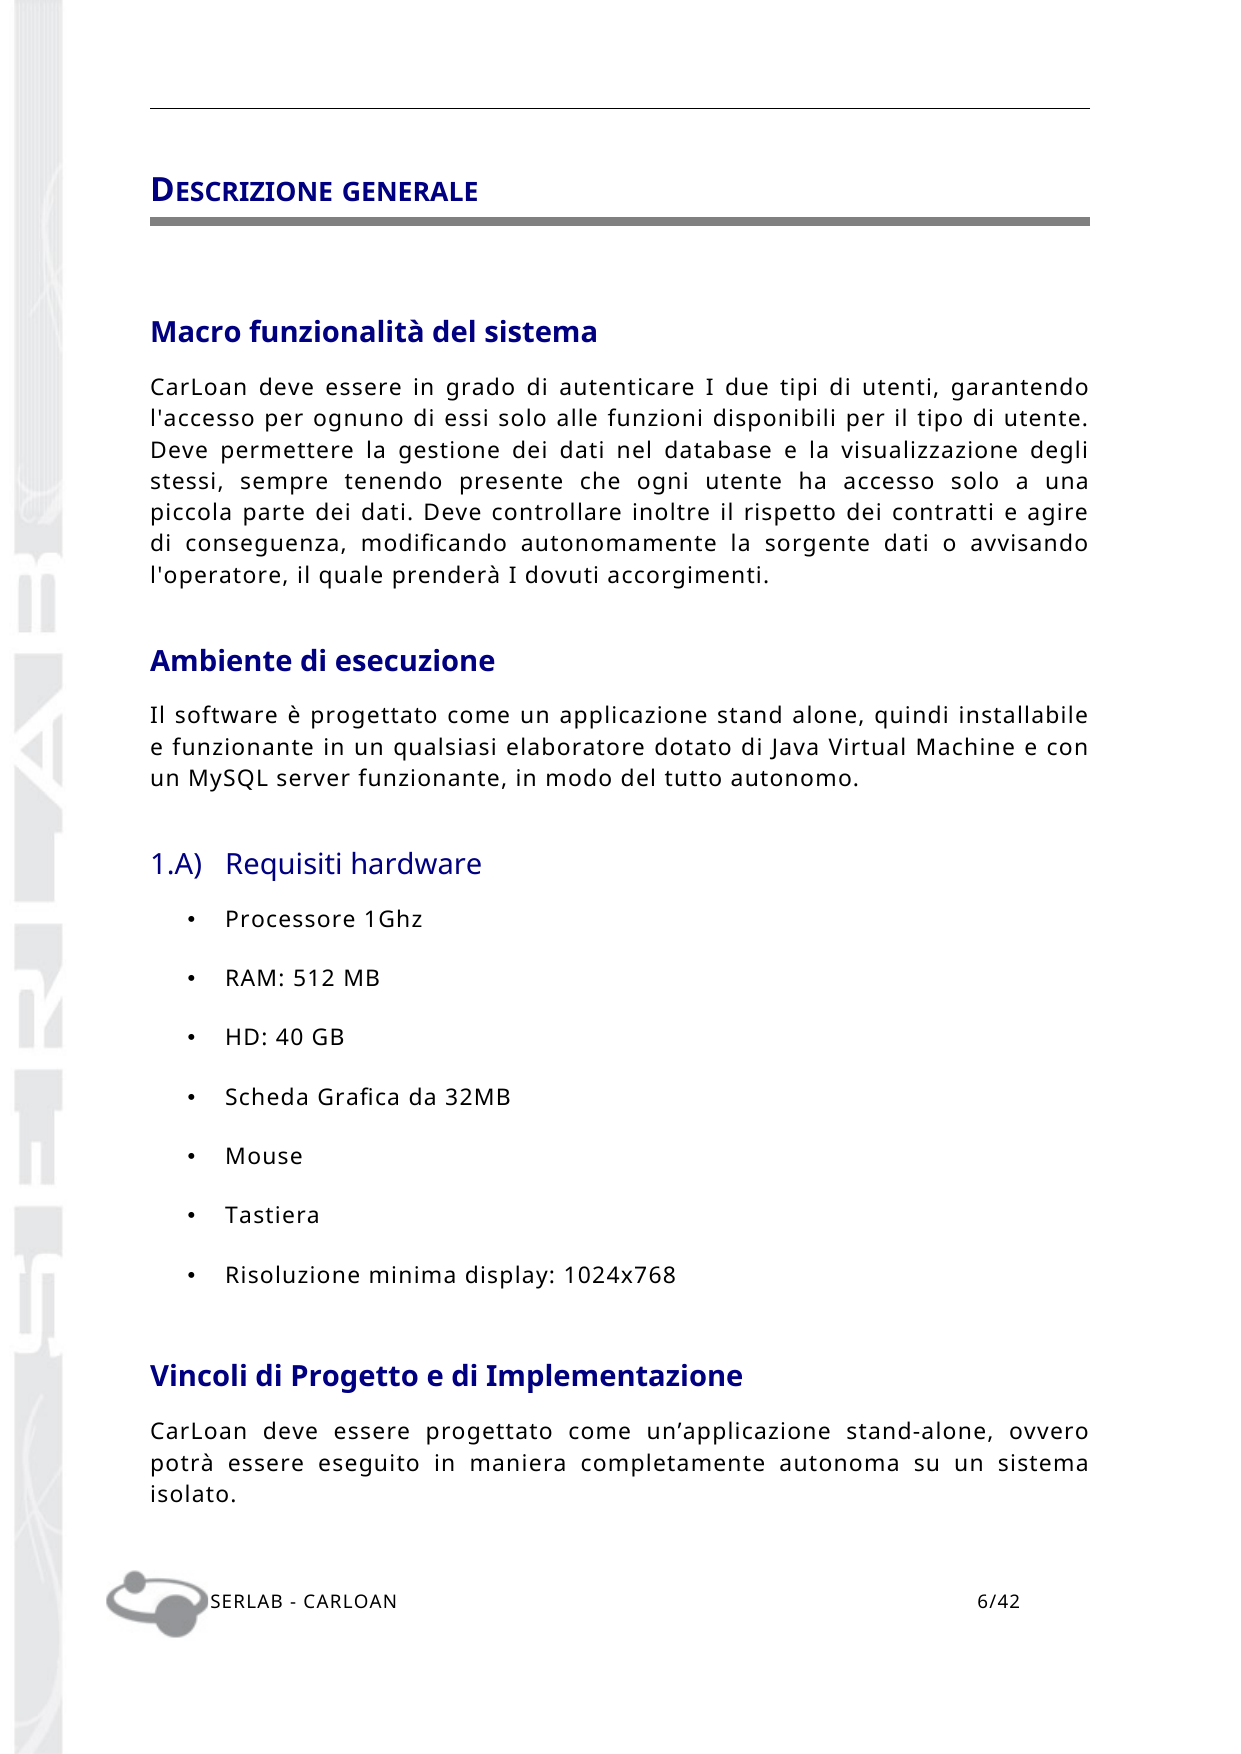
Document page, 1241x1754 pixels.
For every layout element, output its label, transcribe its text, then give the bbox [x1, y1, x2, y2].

picture [94, 1570, 209, 1641]
list RAM: 512 MB [187, 962, 1090, 993]
list Risoluzione minima display: 1024x768 [187, 1259, 1090, 1290]
text CarLoan deve essere in grado di autenticare I due tipi di utenti, garantendo l'accesso per ognuno di essi solo alle funzioni disponibili per il tipo di utente. Deve permettere la gestione dei dati nel database e la visualizzazione degli stessi, sempre tenendo presente che ogni utente ha accesso solo a una piccola parte dei dati. Deve controllare inoltre il rispetto dei contratti e agire di conseguenza, modificando autonomamente la sorgente dati o avvisando l'operatore, il quale prenderà I dovuti accorgimenti. [150, 371, 1090, 590]
list Tastiera [187, 1199, 1090, 1231]
list Mouse [187, 1140, 1090, 1171]
picture [0, 0, 71, 1754]
text CarLoan deve essere progettato come un’applicazione stand-alone, ovvero potrà essere eseguito in maniera completamente autonoma su un sistema isolato. [150, 1415, 1090, 1509]
subtitle Vincoli di Progetto e di Implementazione [150, 1356, 1090, 1395]
subtitle Requisiti hardware [150, 843, 1090, 883]
list HD: 40 GB [187, 1021, 1090, 1053]
subtitle Ambiente di esecuzione [150, 640, 1090, 679]
text Il software è progettato come un applicazione stand alone, quindi installabile e funzionante in un qualsiasi elaboratore dotato di Java Virtual Machine e con un MySQL server funzionante, in modo del tutto autonomo. [150, 699, 1090, 793]
subtitle Descrizione generale [150, 165, 1090, 217]
subtitle Macro funzionalità del sistema [150, 312, 1090, 351]
list Processore 1Ghz [187, 903, 1090, 934]
list Scheda Grafica da 32MB [187, 1081, 1090, 1112]
